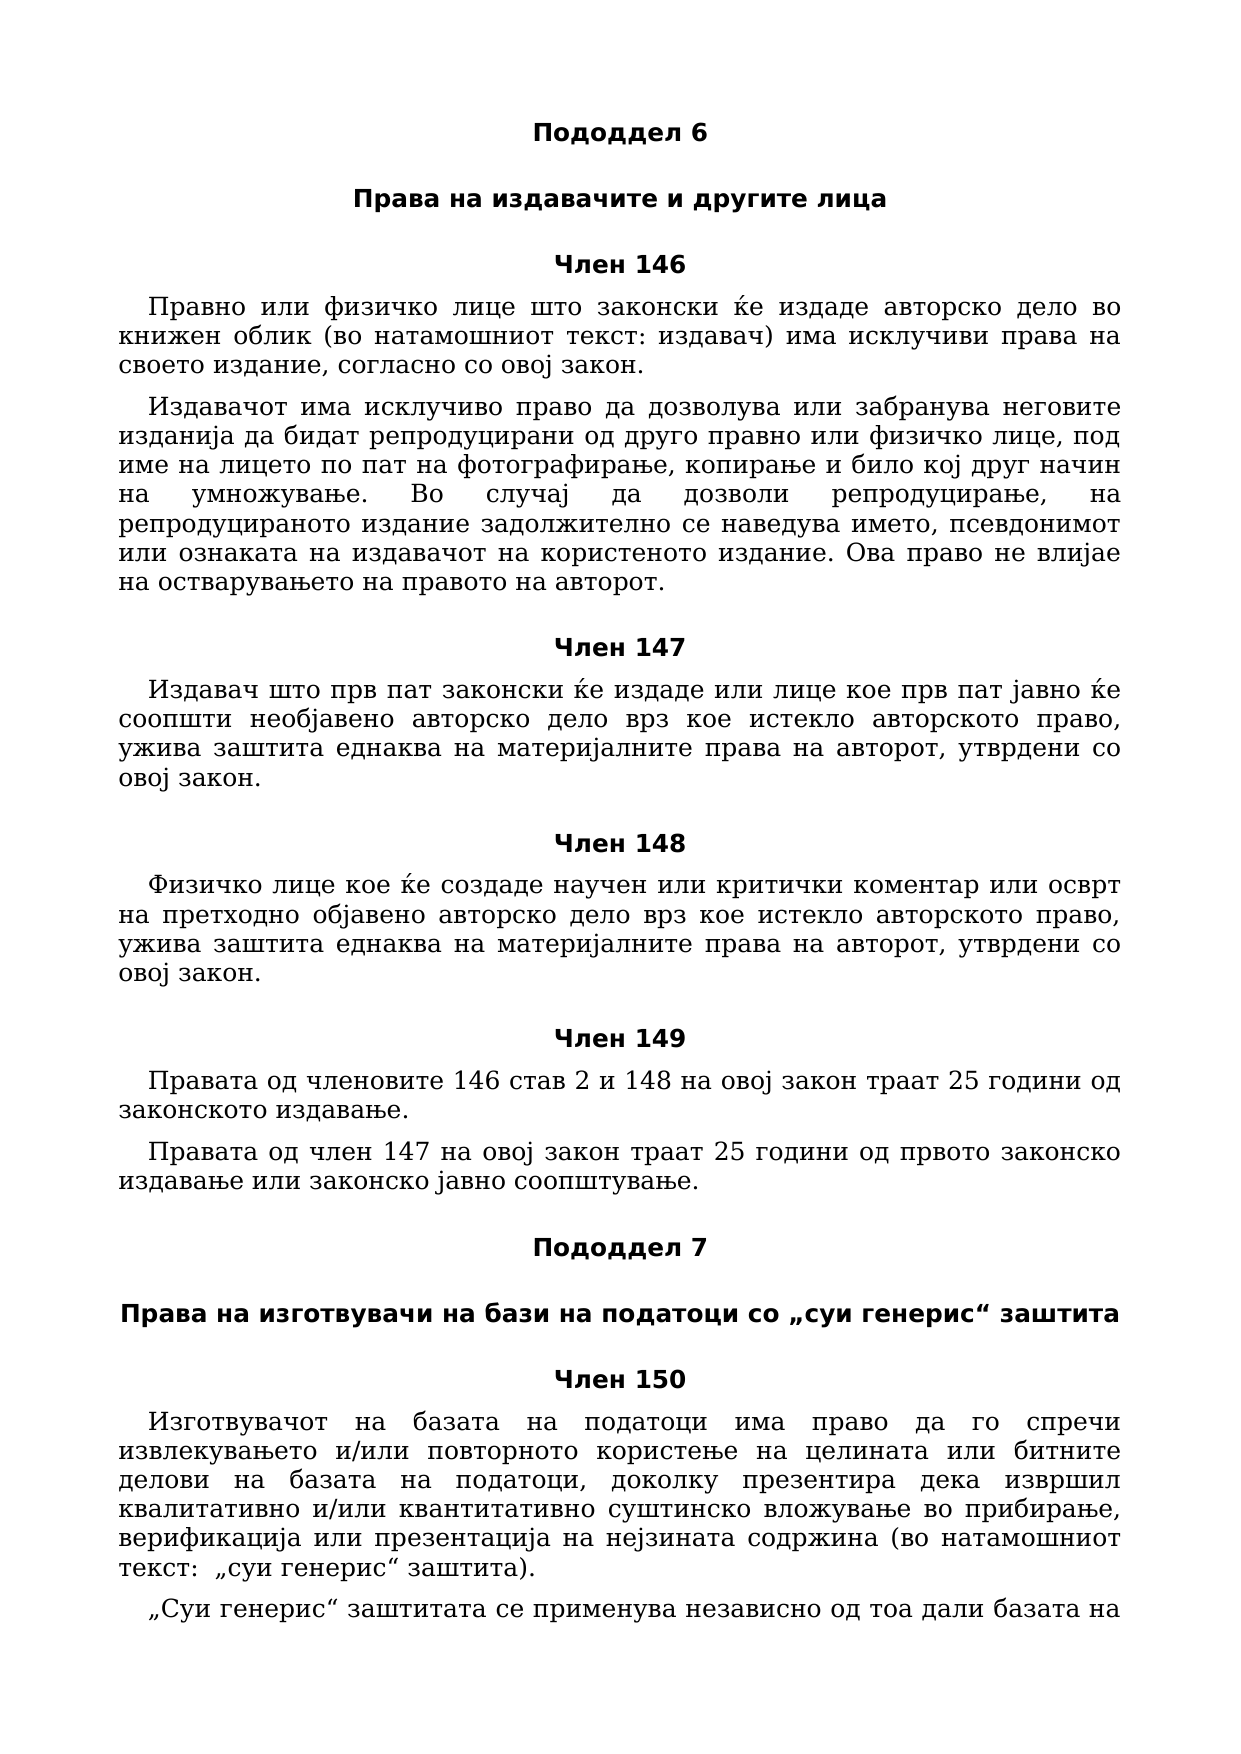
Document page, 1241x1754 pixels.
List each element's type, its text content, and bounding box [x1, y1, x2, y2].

subtitle Член 147 [118, 634, 1122, 663]
text Физичко лице кое ќе создаде научен или критички коментар или осврт на претходно објавено авторско дело врз кое истекло авторското право, ужива заштита еднаква на материјалните права на авторот, утврдени со овој закон. [118, 871, 1122, 987]
text „Суи генерис“ заштитата се применува независно од тоа дали базата на [118, 1594, 1122, 1624]
subtitle Член 146 [118, 251, 1122, 280]
subtitle Член 148 [118, 829, 1122, 858]
subtitle Член 149 [118, 1025, 1122, 1054]
text Правата од членовите 146 став 2 и 148 на овој закон траат 25 години од законското издавање. [118, 1066, 1122, 1124]
text Изготвувачот на базата на податоци има право да го спречи извлекувањето и/или повторното користење на целината или битните делови на базата на податоци, доколку презентира дека извршил квалитативно и/или квантитативно суштинско вложување во прибирање, верификација или презентација на нејзината содржина (во натамошниот текст: „суи генерис“ заштита). [118, 1407, 1122, 1582]
text Правно или физичко лице што законски ќе издаде авторско дело во книжен облик (во натамошниот текст: издавач) има исклучиви права на своето издание, согласно со овој закон. [118, 292, 1122, 380]
subtitle Права на издавачите и другите лица [118, 184, 1122, 213]
subtitle Пододдел 7 [118, 1233, 1122, 1262]
text Издавач што прв пат законски ќе издаде или лице кое прв пат јавно ќе соопшти необјавено авторско дело врз кое истекло авторското право, ужива заштита еднаква на материјалните права на авторот, утврдени со овој закон. [118, 675, 1122, 792]
subtitle Пододдел 6 [118, 118, 1122, 147]
subtitle Член 150 [118, 1366, 1122, 1394]
text Издавачот има исклучиво право да дозволува или забранува неговите изданија да бидат репродуцирани од друго правно или физичко лице, под име на лицето по пат на фотографирање, копирање и било кој друг начин на умножување. Во случај да дозволи репродуцирање, на репродуцираното издание задолжително се наведува името, псевдонимот или ознаката на издавачот на користеното издание. Ова право не влијае на остварувањето на правото на авторот. [118, 392, 1122, 596]
subtitle Права на изготвувачи на бази на податоци со „суи генерис“ заштита [118, 1299, 1122, 1328]
text Правата од член 147 на овој закон траат 25 години од првото законско издавање или законско јавно соопштување. [118, 1137, 1122, 1195]
